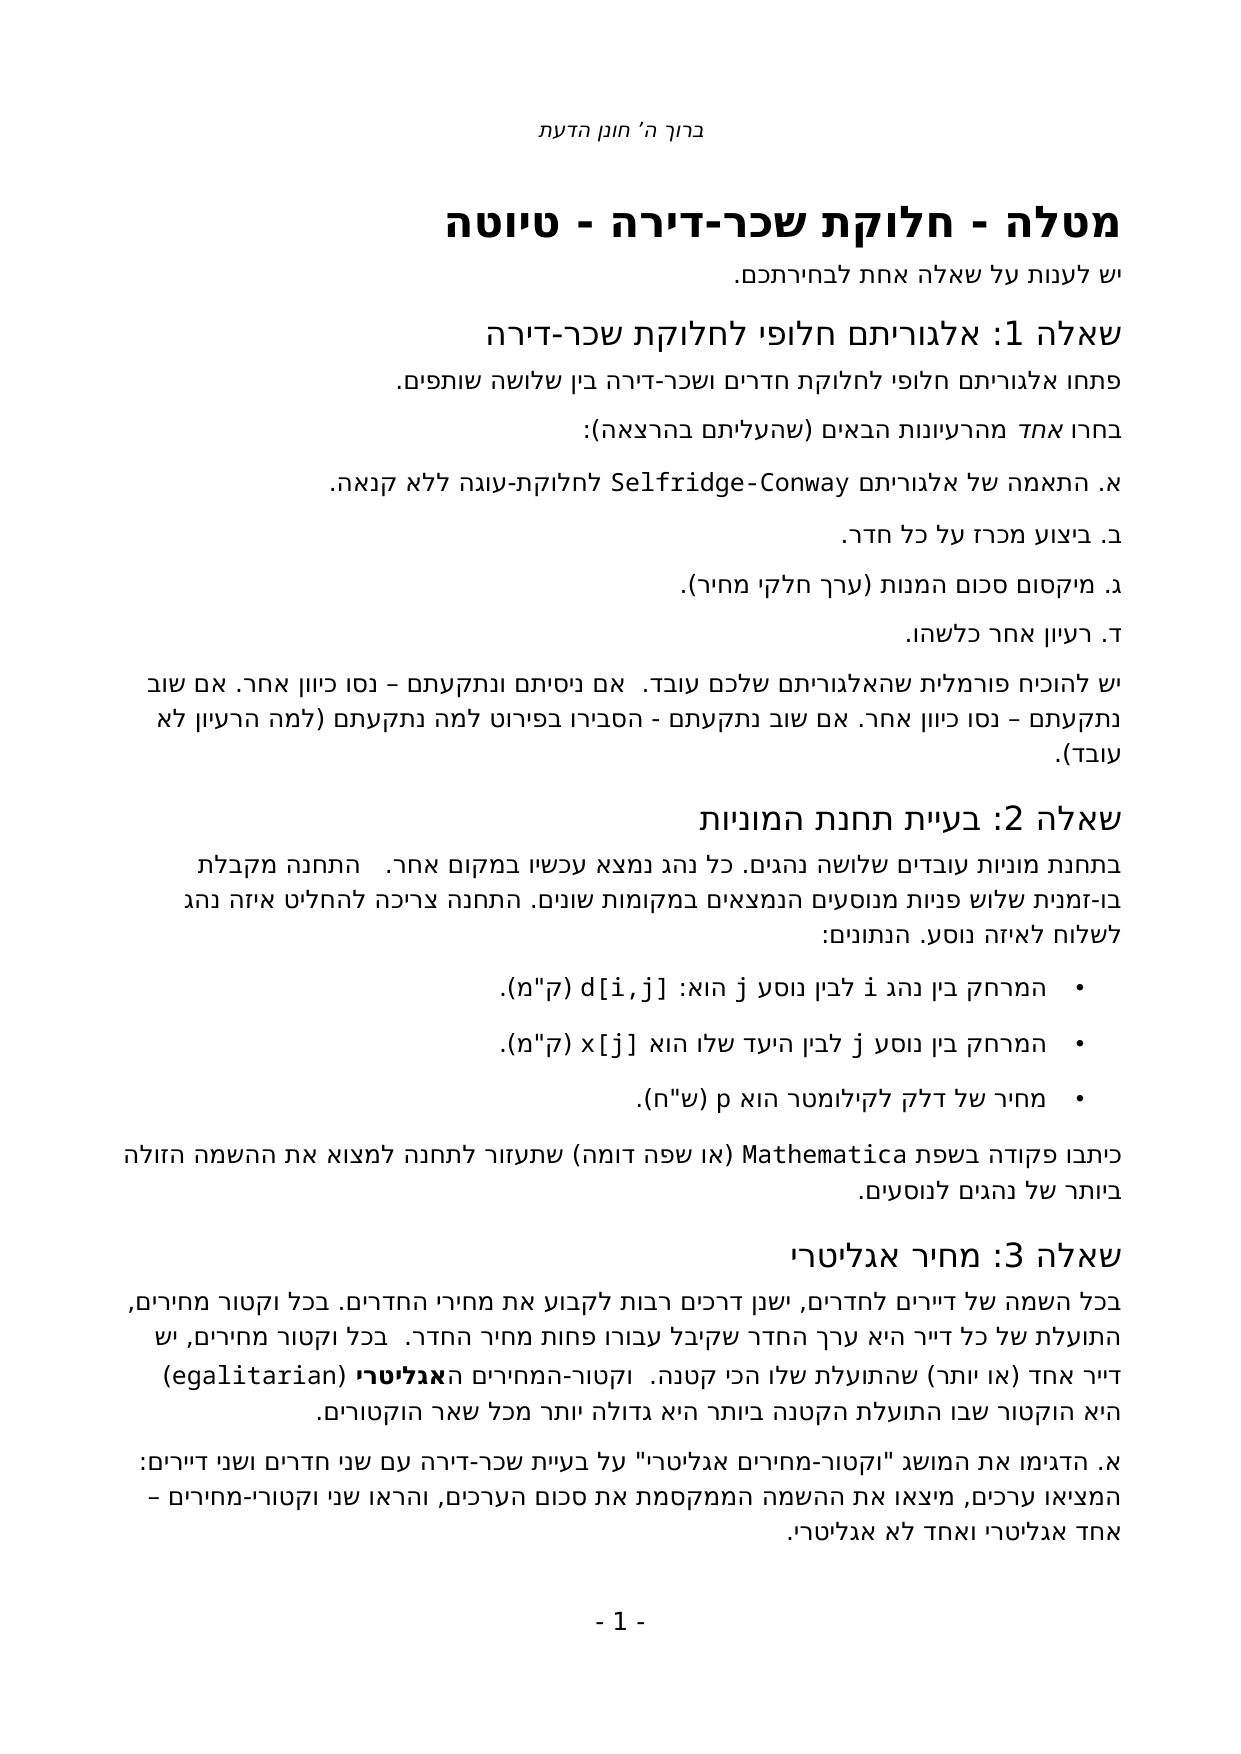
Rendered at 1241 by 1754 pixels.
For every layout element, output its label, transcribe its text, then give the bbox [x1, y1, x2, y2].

text יש לענות על שאלה אחת לבחירתכם. [118, 260, 1122, 289]
text כיתבו פקודה בשפת Mathematica (או שפה דומה) שתעזור לתחנה למצוא את ההשמה הזולה ביותר של נהגים לנוסעים. [118, 1136, 1122, 1205]
list המרחק בין נהג i לבין נוסע j הוא: d[i,j] (ק"מ). [118, 970, 1084, 1004]
text ד. רעיון אחר כלשהו. [118, 619, 1122, 649]
text בתחנת מוניות עובדים שלושה נהגים. כל נהג נמצא עכשיו במקום אחר. התחנה מקבלת בו-זמנית שלוש פניות מנוסעים הנמצאים במקומות שונים. התחנה צריכה להחליט איזה נהג לשלוח לאיזה נוסע. הנתונים: [118, 851, 1122, 950]
subtitle מטלה - חלוקת שכר-דירה - טיוטה [118, 197, 1122, 248]
text בחרו אחד מהרעיונות הבאים (שהעליתם בהרצאה): [118, 415, 1122, 444]
text בכל השמה של דיירים לחדרים, ישנן דרכים רבות לקבוע את מחירי החדרים. בכל וקטור מחירים, התועלת של כל דייר היא ערך החדר שקיבל עבורו פחות מחיר החדר. בכל וקטור מחירים, יש דייר אחד (או יותר) שהתועלת שלו הכי קטנה. וקטור-המחירים האגליטרי (egalitarian) היא הוקטור שבו התועלת הקטנה ביותר היא גדולה יותר מכל שאר הוקטורים. [118, 1288, 1122, 1427]
subtitle שאלה 1: אלגוריתם חלופי לחלוקת שכר-דירה [118, 314, 1122, 353]
text יש להוכיח פורמלית שהאלגוריתם שלכם עובד. אם ניסיתם ונתקעתם – נסו כיוון אחר. אם שוב נתקעתם – נסו כיוון אחר. אם שוב נתקעתם - הסבירו בפירוט למה נתקעתם (למה הרעיון לא עובד). [118, 669, 1122, 768]
text ג. מיקסום סכום המנות (ערך חלקי מחיר). [118, 570, 1122, 599]
list מחיר של דלק לקילומטר הוא p (ש"ח). [118, 1081, 1084, 1115]
subtitle שאלה 2: בעיית תחנת המוניות [118, 799, 1122, 838]
text א. התאמה של אלגוריתם Selfridge-Conway לחלוקת-עוגה ללא קנאה. [118, 465, 1122, 499]
list המרחק בין נוסע j לבין היעד שלו הוא x[j] (ק"מ). [118, 1026, 1084, 1059]
text ב. ביצוע מכרז על כל חדר. [118, 520, 1122, 549]
subtitle שאלה 3: מחיר אגליטרי [118, 1236, 1122, 1275]
text פתחו אלגוריתם חלופי לחלוקת חדרים ושכר-דירה בין שלושה שותפים. [118, 366, 1122, 395]
text א. הדגימו את המושג "וקטור-מחירים אגליטרי" על בעיית שכר-דירה עם שני חדרים ושני דיירים: המציאו ערכים, מיצאו את ההשמה הממקסמת את סכום הערכים, והראו שני וקטורי-מחירים – אחד אגליטרי ואחד לא אגליטרי. [118, 1447, 1122, 1546]
